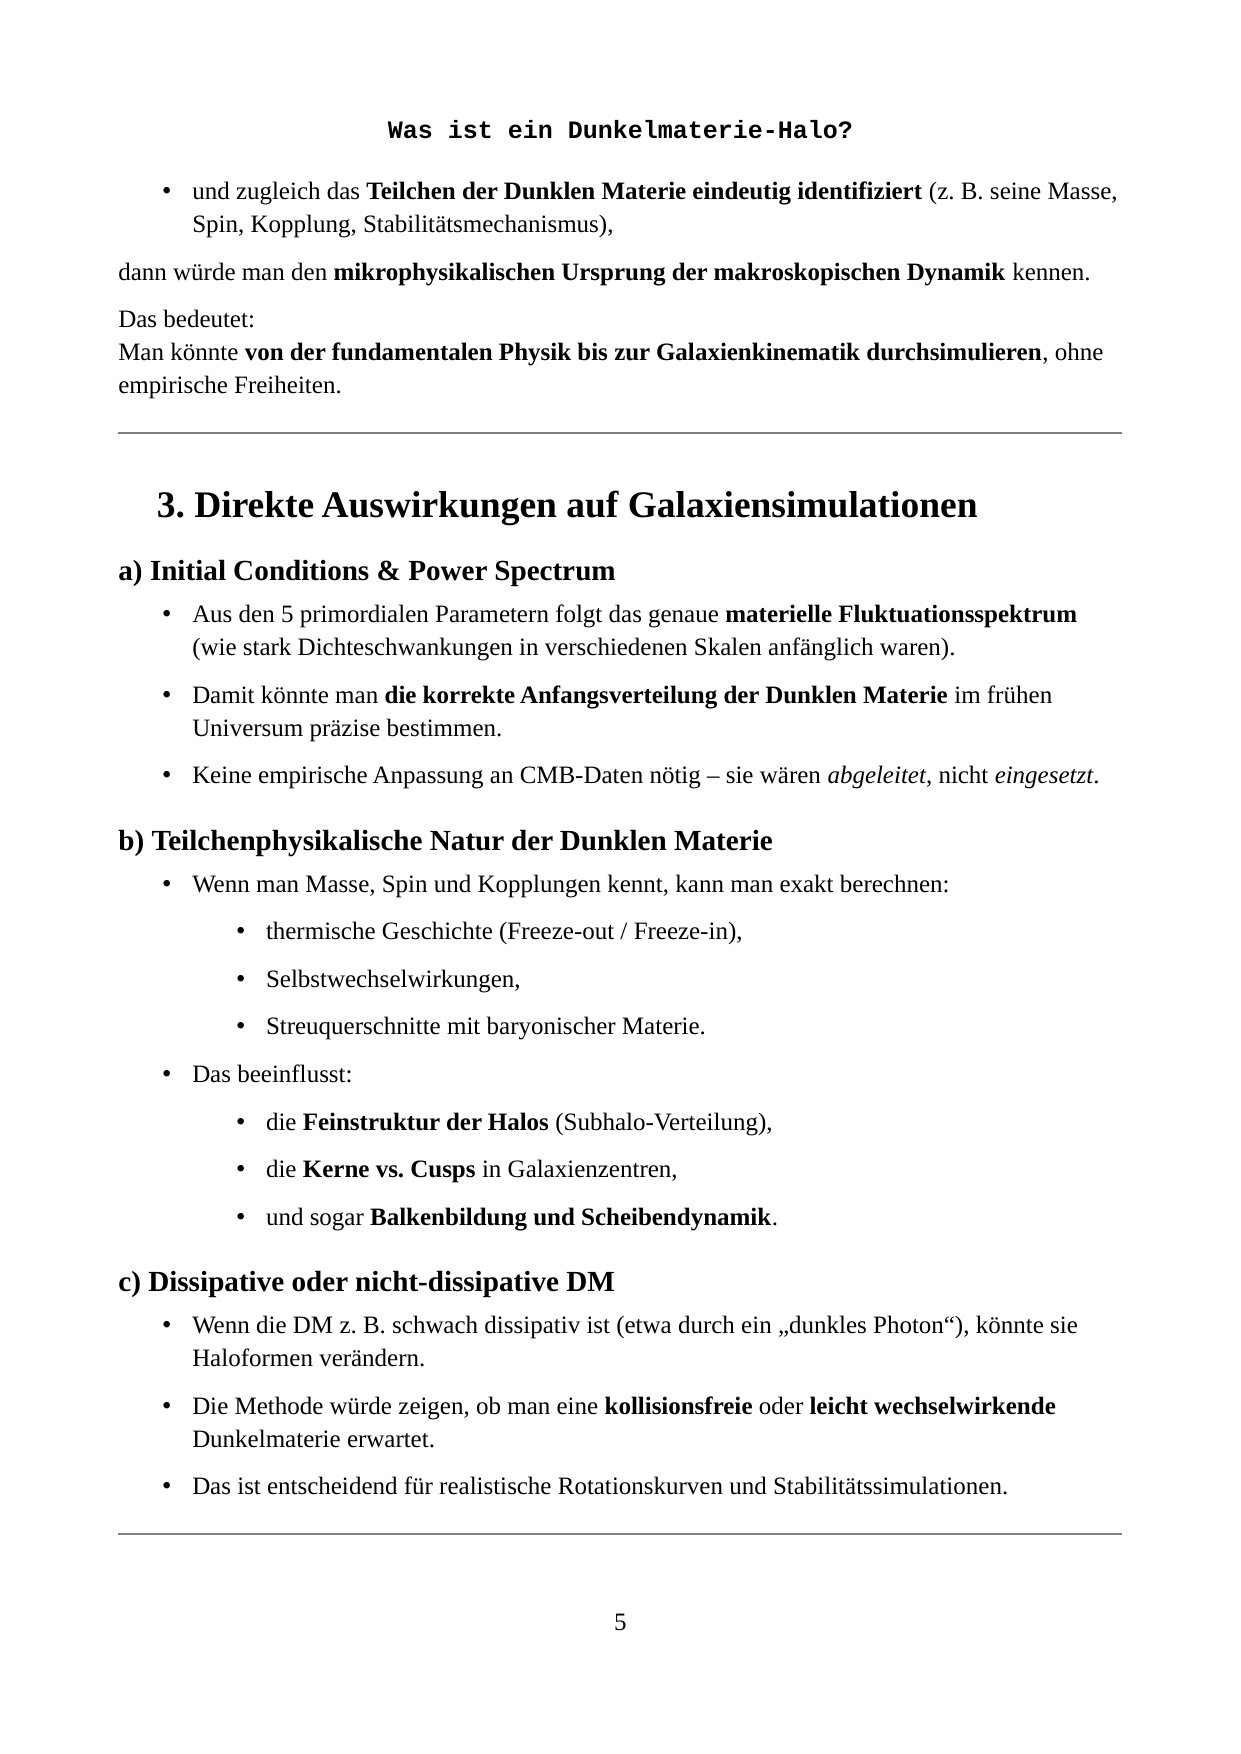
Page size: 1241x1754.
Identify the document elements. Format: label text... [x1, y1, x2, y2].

list Keine empirische Anpassung an CMB-Daten nötig – sie wären abgeleitet, nicht eingesetzt. [162, 760, 1122, 789]
list und zugleich das Teilchen der Dunklen Materie eindeutig identifiziert (z. B. seine Masse, Spin, Kopplung, Stabilitätsmechanismus), [162, 176, 1122, 238]
list thermische Geschichte (Freeze-out / Freeze-in), [236, 916, 1122, 945]
list Das ist entscheidend für realistische Rotationskurven und Stabilitätssimulationen. [162, 1471, 1122, 1500]
text dann würde man den mikrophysikalischen Ursprung der makroskopischen Dynamik kennen. [118, 257, 1122, 285]
list Wenn die DM z. B. schwach dissipativ ist (etwa durch ein „dunkles Photon“), könnte sie Haloformen verändern. [162, 1310, 1122, 1372]
subtitle b) Teilchenphysikalische Natur der Dunklen Materie [118, 823, 1122, 856]
text Das bedeutet: Man könnte von der fundamentalen Physik bis zur Galaxienkinematik durchsimulieren, ohne empirische Freiheiten. [118, 304, 1122, 399]
list Die Methode würde zeigen, ob man eine kollisionsfreie oder leicht wechselwirkende Dunkelmaterie erwartet. [162, 1391, 1122, 1452]
subtitle a) Initial Conditions & Power Spectrum [118, 553, 1122, 587]
subtitle 🧠 3. Direkte Auswirkungen auf Galaxiensimulationen [118, 483, 1122, 526]
list die Kerne vs. Cusps in Galaxienzentren, [236, 1154, 1122, 1183]
list Wenn man Masse, Spin und Kopplungen kennt, kann man exakt berechnen: [162, 869, 1122, 897]
list die Feinstruktur der Halos (Subhalo-Verteilung), [236, 1107, 1122, 1135]
list Aus den 5 primordialen Parametern folgt das genaue materielle Fluktuationsspektrum (wie stark Dichteschwankungen in verschiedenen Skalen anfänglich waren). [162, 599, 1122, 661]
list Damit könnte man die korrekte Anfangsverteilung der Dunklen Materie im frühen Universum präzise bestimmen. [162, 680, 1122, 742]
subtitle c) Dissipative oder nicht-dissipative DM [118, 1264, 1122, 1298]
list und sogar Balkenbildung und Scheibendynamik. [236, 1202, 1122, 1231]
list Streuquerschnitte mit baryonischer Materie. [236, 1011, 1122, 1040]
list Das beeinflusst: [162, 1059, 1122, 1088]
list Selbstwechselwirkungen, [236, 964, 1122, 993]
